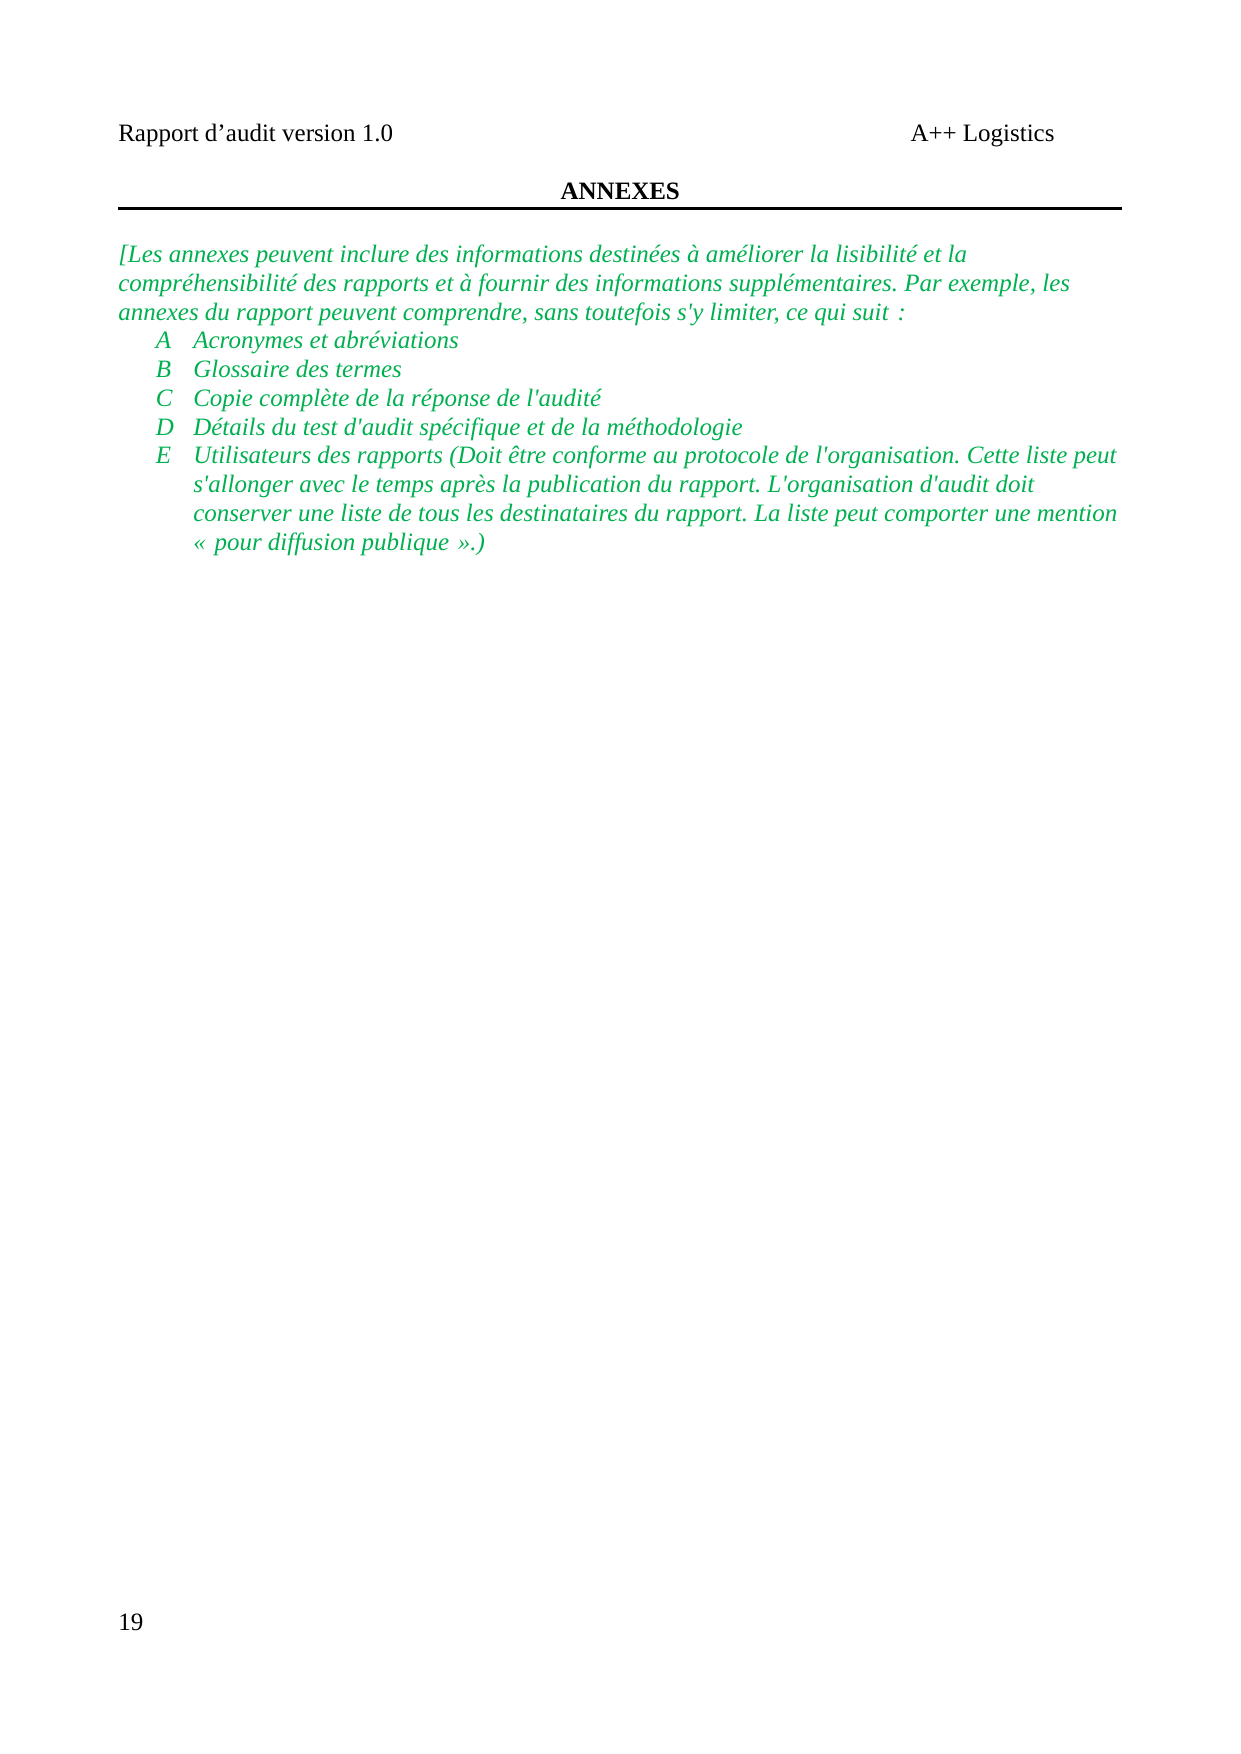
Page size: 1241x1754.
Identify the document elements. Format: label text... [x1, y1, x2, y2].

text ANNEXES [118, 176, 1122, 207]
list Copie complète de la réponse de l'audité [156, 383, 1122, 412]
list Glossaire des termes [156, 354, 1122, 383]
list Détails du test d'audit spécifique et de la méthodologie [156, 412, 1122, 440]
list Utilisateurs des rapports (Doit être conforme au protocole de l'organisation. Cette liste peut s'allonger avec le temps après la publication du rapport. L'organisation d'audit doit conserver une liste de tous les destinataires du rapport. La liste peut comporter une mention « pour diffusion publique ».) [156, 440, 1122, 555]
text [Les annexes peuvent inclure des informations destinées à améliorer la lisibilité et la compréhensibilité des rapports et à fournir des informations supplémentaires. Par exemple, les annexes du rapport peuvent comprendre, sans toutefois s'y limiter, ce qui suit : [118, 239, 1122, 325]
list Acronymes et abréviations [156, 325, 1122, 354]
